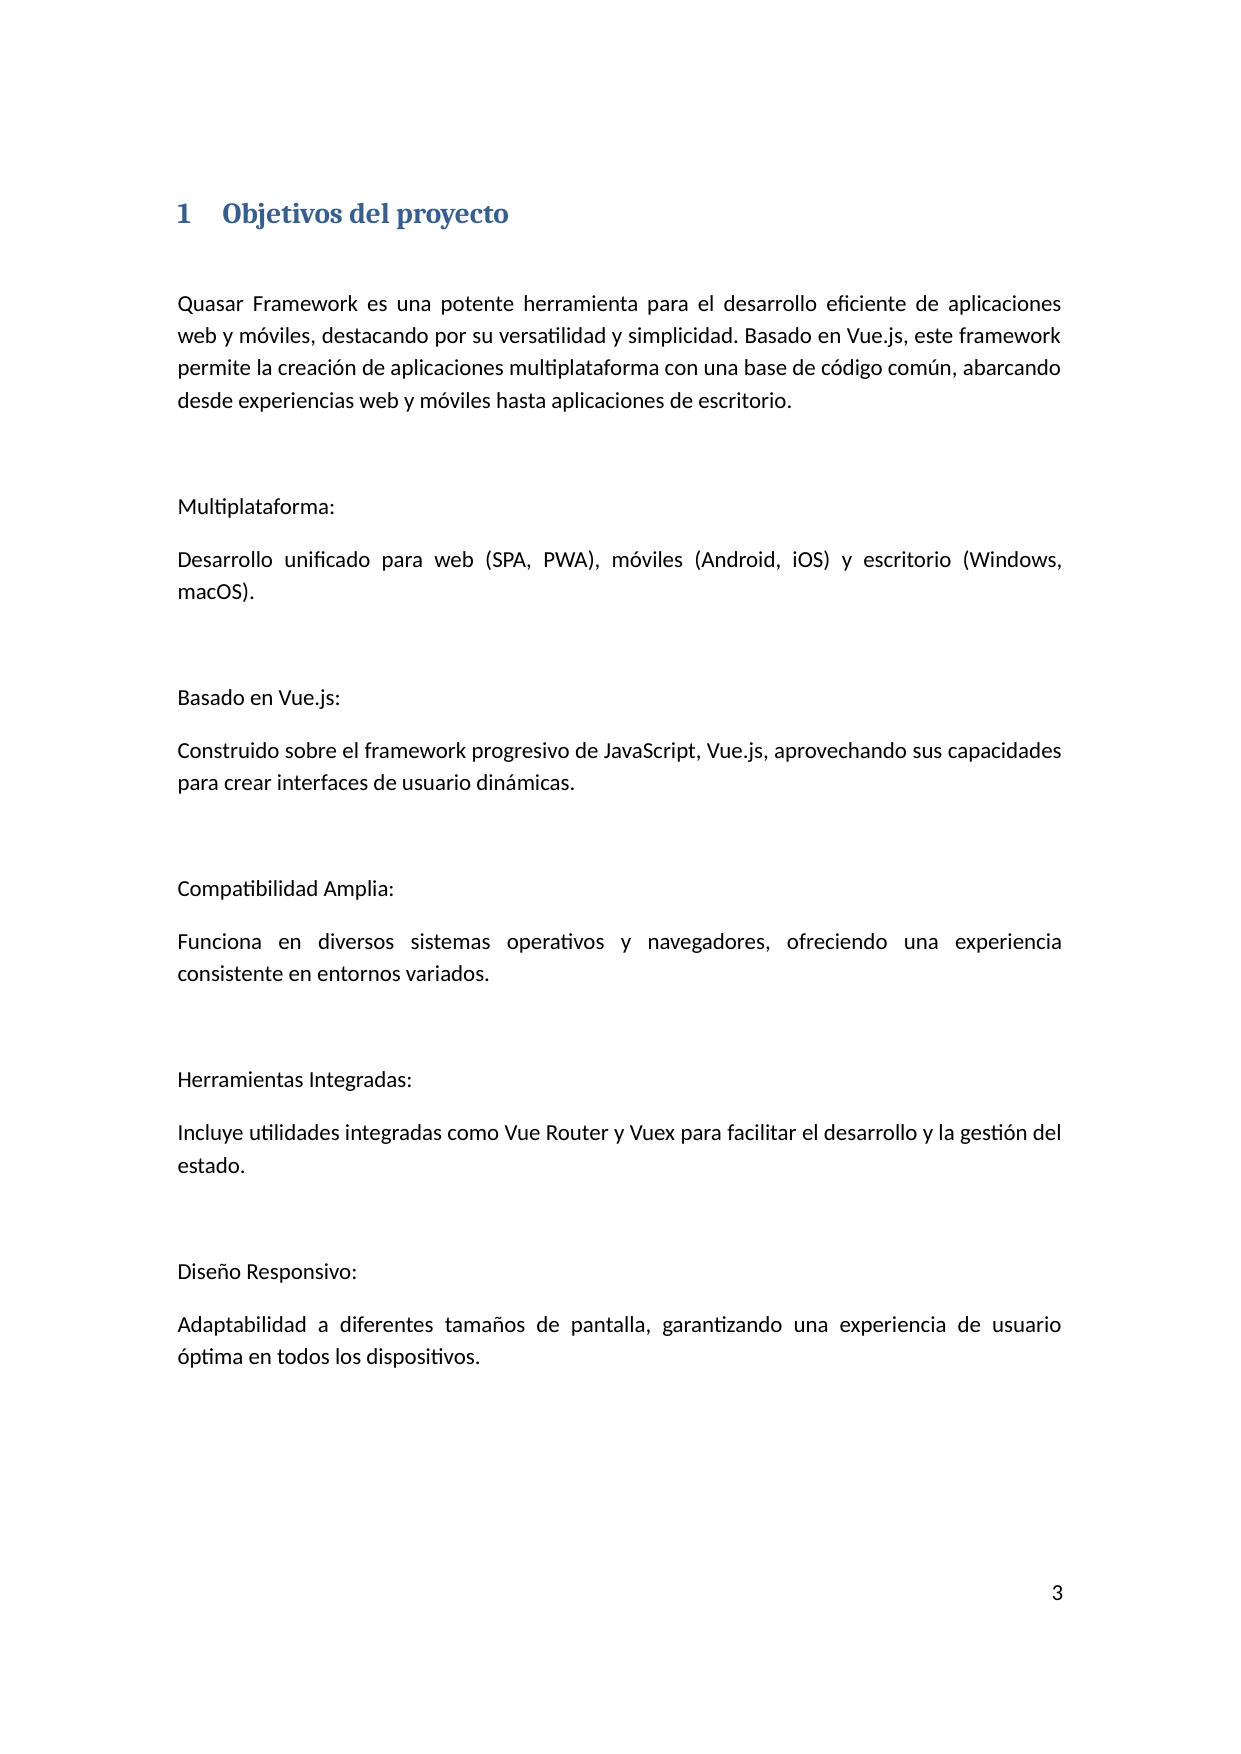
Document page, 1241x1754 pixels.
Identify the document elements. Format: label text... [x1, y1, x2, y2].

text Herramientas Integradas: [177, 1066, 1063, 1093]
text Quasar Framework es una potente herramienta para el desarrollo eficiente de aplicaciones web y móviles, destacando por su versatilidad y simplicidad. Basado en Vue.js, este framework permite la creación de aplicaciones multiplataforma con una base de código común, abarcando desde experiencias web y móviles hasta aplicaciones de escritorio. [177, 289, 1063, 414]
subtitle Objetivos del proyecto [177, 198, 1063, 231]
text Funciona en diversos sistemas operativos y navegadores, ofreciendo una experiencia consistente en entornos variados. [177, 927, 1063, 987]
text Basado en Vue.js: [177, 683, 1063, 711]
text Incluye utilidades integradas como Vue Router y Vuex para facilitar el desarrollo y la gestión del estado. [177, 1118, 1063, 1179]
text Multiplataforma: [177, 492, 1063, 520]
text Adaptabilidad a diferentes tamaños de pantalla, garantizando una experiencia de usuario óptima en todos los dispositivos. [177, 1310, 1063, 1370]
text Diseño Responsivo: [177, 1257, 1063, 1285]
text Compatibilidad Amplia: [177, 874, 1063, 902]
text Construido sobre el framework progresivo de JavaScript, Vue.js, aprovechando sus capacidades para crear interfaces de usuario dinámicas. [177, 736, 1063, 796]
text Desarrollo unificado para web (SPA, PWA), móviles (Android, iOS) y escritorio (Windows, macOS). [177, 545, 1063, 605]
